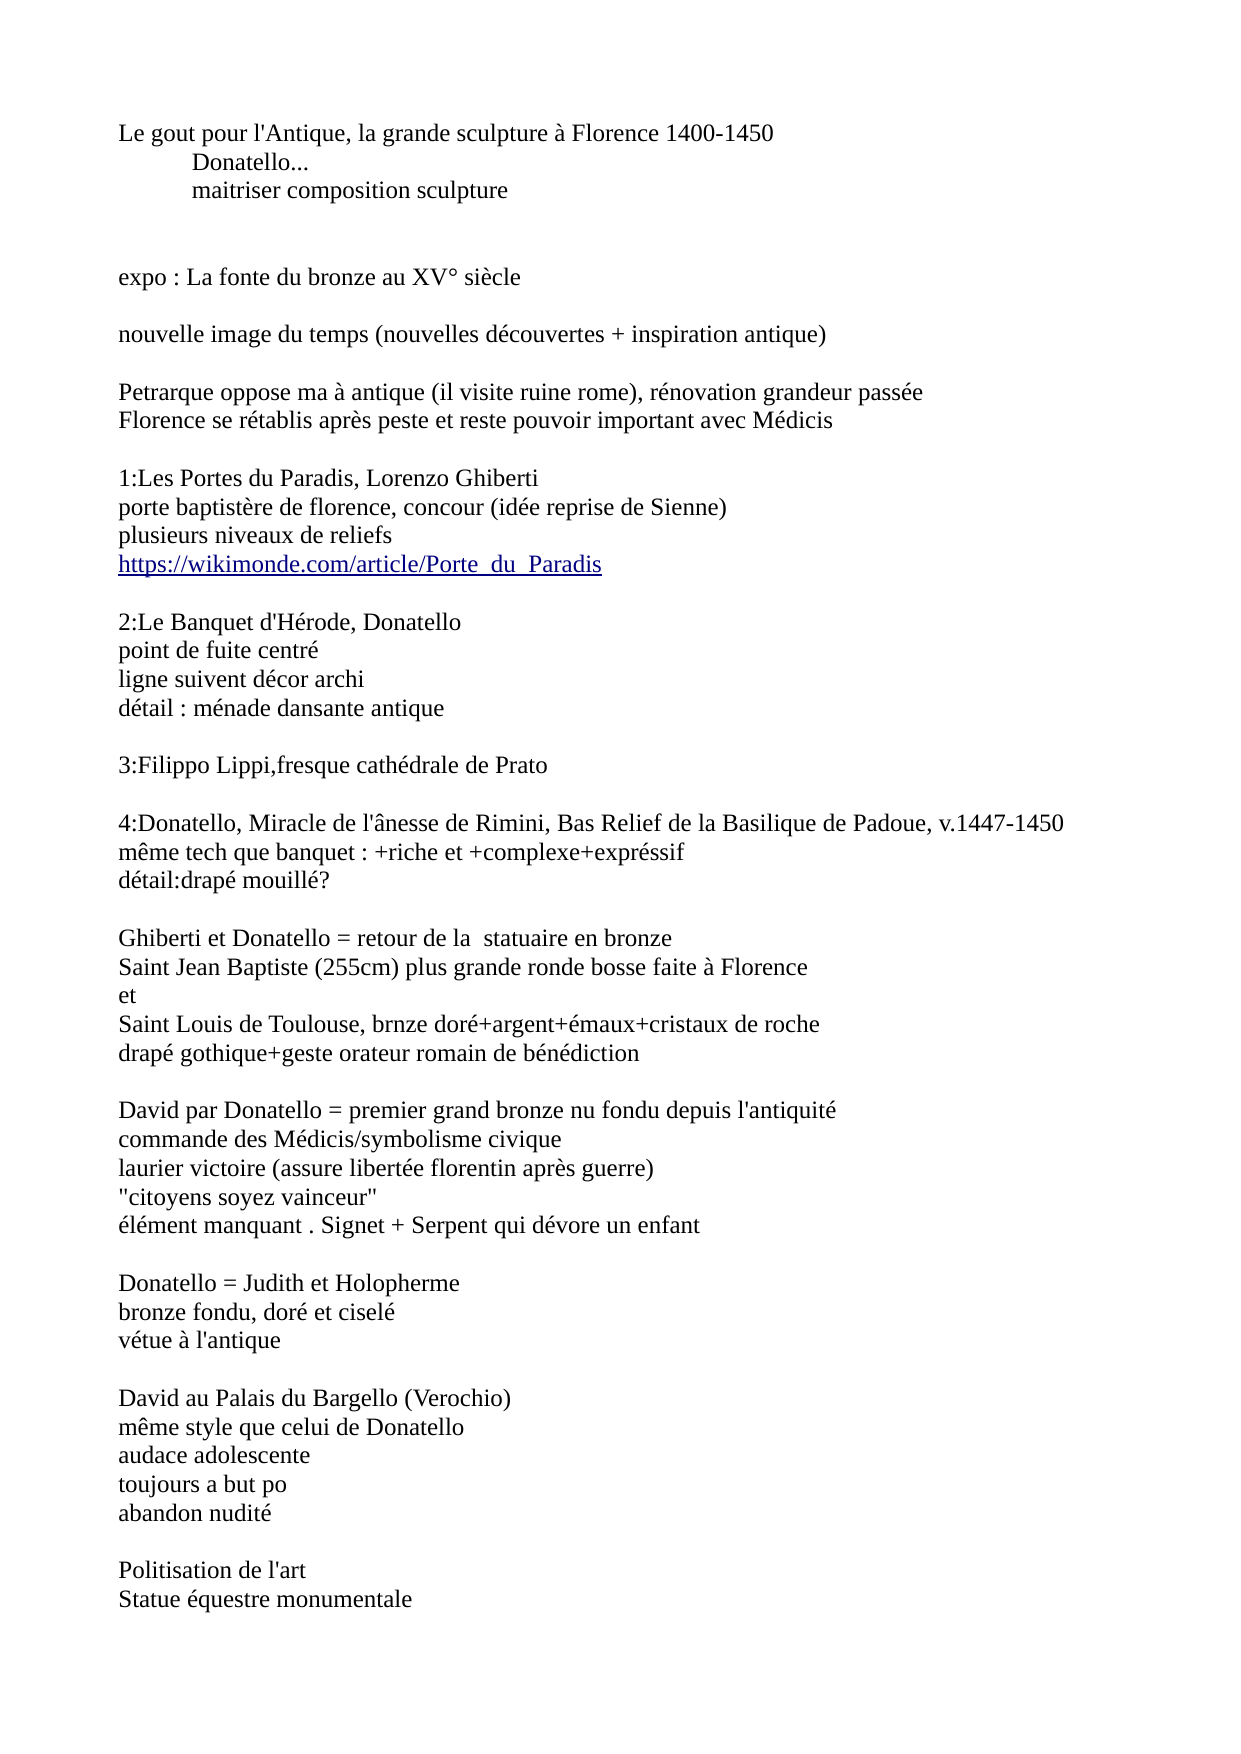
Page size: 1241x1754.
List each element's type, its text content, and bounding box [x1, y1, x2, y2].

text Petrarque oppose ma à antique (il visite ruine rome), rénovation grandeur passée [118, 377, 1122, 406]
text audace adolescente [118, 1441, 1122, 1469]
text bronze fondu, doré et ciselé [118, 1297, 1122, 1326]
text laurier victoire (assure libertée florentin après guerre) [118, 1153, 1122, 1182]
text 1:Les Portes du Paradis, Lorenzo Ghiberti [118, 463, 1122, 492]
text https://wikimonde.com/article/Porte_du_Paradis [118, 549, 1122, 578]
text point de fuite centré [118, 636, 1122, 664]
text David par Donatello = premier grand bronze nu fondu depuis l'antiquité [118, 1096, 1122, 1124]
text même tech que banquet : +riche et +complexe+expréssif [118, 837, 1122, 866]
text élément manquant . Signet + Serpent qui dévore un enfant [118, 1211, 1122, 1239]
text 3:Filippo Lippi,fresque cathédrale de Prato [118, 751, 1122, 779]
text Florence se rétablis après peste et reste pouvoir important avec Médicis [118, 406, 1122, 434]
text plusieurs niveaux de reliefs [118, 521, 1122, 549]
text abandon nudité [118, 1498, 1122, 1527]
text et [118, 981, 1122, 1009]
text toujours a but po [118, 1469, 1122, 1498]
text drapé gothique+geste orateur romain de bénédiction [118, 1038, 1122, 1067]
text Statue équestre monumentale [118, 1584, 1122, 1613]
text David au Palais du Bargello (Verochio) [118, 1383, 1122, 1412]
text nouvelle image du temps (nouvelles découvertes + inspiration antique) [118, 319, 1122, 348]
text "citoyens soyez vainceur" [118, 1182, 1122, 1211]
text maitriser composition sculpture [118, 176, 1122, 204]
text détail:drapé mouillé? [118, 866, 1122, 894]
text Saint Louis de Toulouse, brnze doré+argent+émaux+cristaux de roche [118, 1009, 1122, 1038]
text Le gout pour l'Antique, la grande sculpture à Florence 1400-1450 [118, 118, 1122, 147]
text porte baptistère de florence, concour (idée reprise de Sienne) [118, 492, 1122, 521]
text commande des Médicis/symbolisme civique [118, 1124, 1122, 1153]
text Politisation de l'art [118, 1556, 1122, 1584]
text Donatello... [118, 147, 1122, 176]
text même style que celui de Donatello [118, 1412, 1122, 1441]
text ligne suivent décor archi [118, 664, 1122, 693]
text expo : La fonte du bronze au XV° siècle [118, 262, 1122, 291]
text 2:Le Banquet d'Hérode, Donatello [118, 607, 1122, 636]
text Donatello = Judith et Holopherme [118, 1268, 1122, 1297]
text Saint Jean Baptiste (255cm) plus grande ronde bosse faite à Florence [118, 952, 1122, 981]
text Ghiberti et Donatello = retour de la statuaire en bronze [118, 923, 1122, 952]
text détail : ménade dansante antique [118, 693, 1122, 722]
text vétue à l'antique [118, 1326, 1122, 1354]
text 4:Donatello, Miracle de l'ânesse de Rimini, Bas Relief de la Basilique de Padoue, v.1447-1450 [118, 808, 1122, 837]
